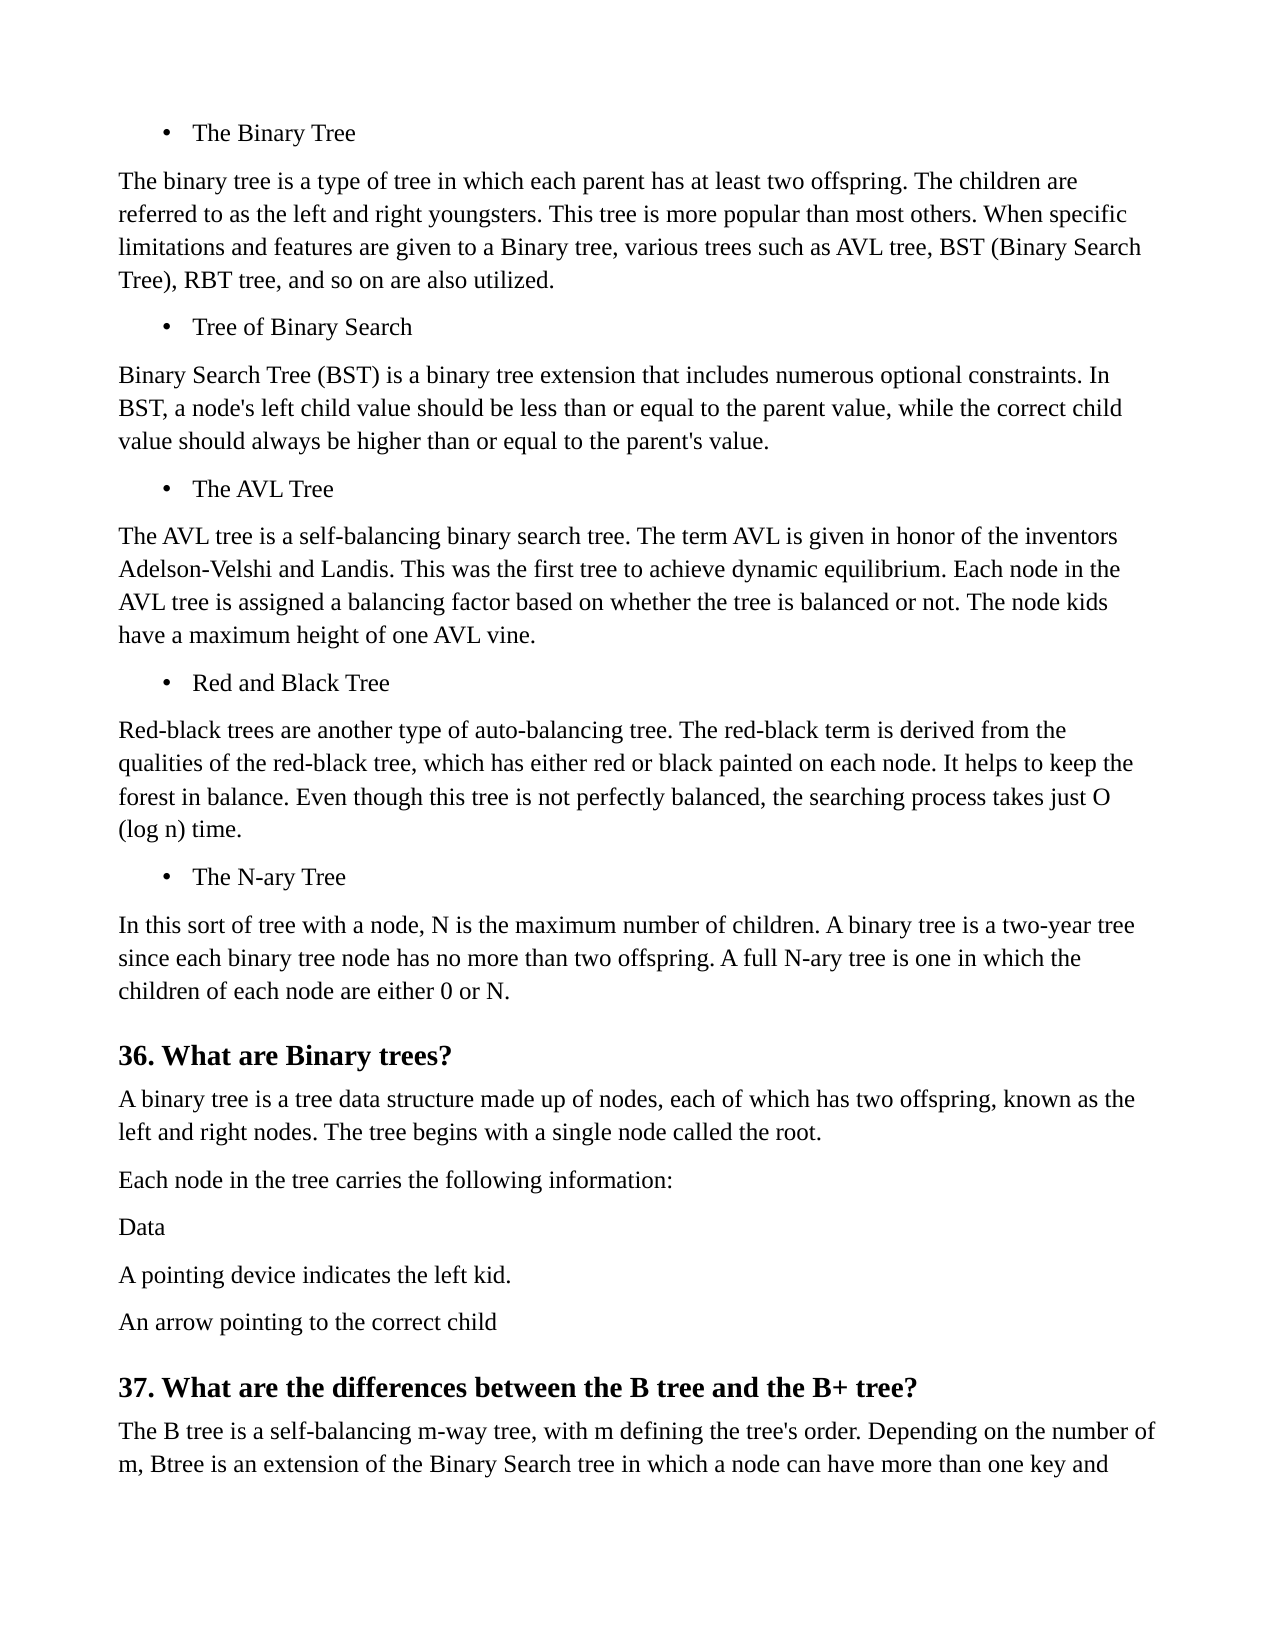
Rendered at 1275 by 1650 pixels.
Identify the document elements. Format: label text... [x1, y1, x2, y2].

text The binary tree is a type of tree in which each parent has at least two offspring. The children are referred to as the left and right youngsters. This tree is more popular than most others. When specific limitations and features are given to a Binary tree, various trees such as AVL tree, BST (Binary Search Tree), RBT tree, and so on are also utilized. [118, 166, 1157, 293]
text Data [118, 1212, 1157, 1241]
text The B tree is a self-balancing m-way tree, with m defining the tree's order. Depending on the number of m, Btree is an extension of the Binary Search tree in which a node can have more than one key and [118, 1416, 1157, 1477]
list The N-ary Tree [162, 862, 1157, 891]
text The AVL tree is a self-balancing binary search tree. The term AVL is given in honor of the inventors Adelson-Velshi and Landis. This was the first tree to achieve dynamic equilibrium. Each node in the AVL tree is assigned a balancing factor based on whether the tree is balanced or not. The node kids have a maximum height of one AVL vine. [118, 521, 1157, 649]
text Each node in the tree carries the following information: [118, 1165, 1157, 1193]
list Red and Black Tree [162, 668, 1157, 697]
text Binary Search Tree (BST) is a binary tree extension that includes numerous optional constraints. In BST, a node's left child value should be less than or equal to the parent value, while the correct child value should always be higher than or equal to the parent's value. [118, 360, 1157, 455]
list The Binary Tree [162, 118, 1157, 147]
subtitle 37. What are the differences between the B tree and the B+ tree? [118, 1370, 1157, 1403]
text Red-black trees are another type of auto-balancing tree. The red-black term is derived from the qualities of the red-black tree, which has either red or black painted on each node. It helps to keep the forest in balance. Even though this tree is not perfectly balanced, the searching process takes just O (log n) time. [118, 716, 1157, 843]
list The AVL Tree [162, 474, 1157, 502]
list Tree of Binary Search [162, 312, 1157, 341]
text In this sort of tree with a node, N is the maximum number of children. A binary tree is a two-year tree since each binary tree node has no more than two offspring. A full N-ary tree is one in which the children of each node are either 0 or N. [118, 910, 1157, 1004]
text A pointing device indicates the left kid. [118, 1260, 1157, 1289]
text A binary tree is a tree data structure made up of nodes, each of which has two offspring, known as the left and right nodes. The tree begins with a single node called the root. [118, 1084, 1157, 1146]
subtitle 36. What are Binary trees? [118, 1038, 1157, 1072]
text An arrow pointing to the correct child [118, 1307, 1157, 1336]
